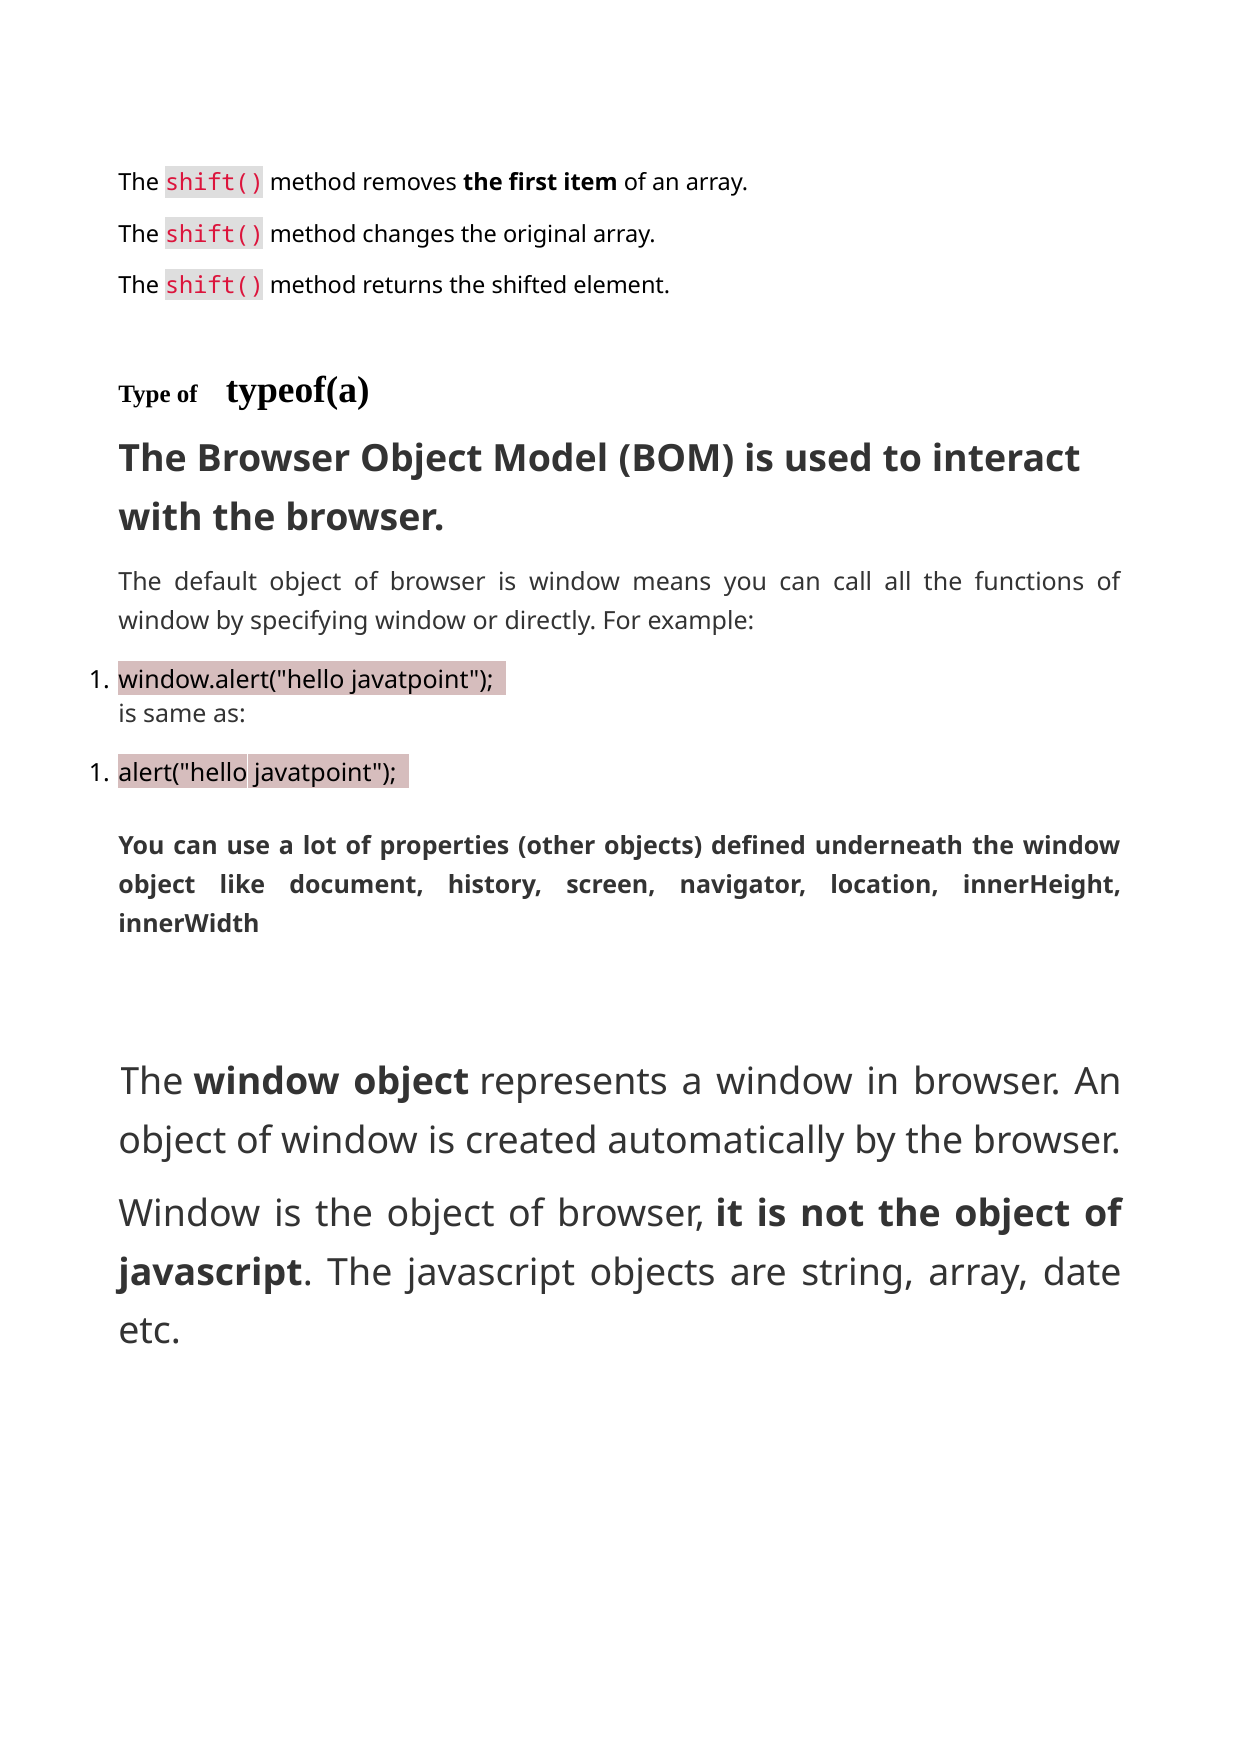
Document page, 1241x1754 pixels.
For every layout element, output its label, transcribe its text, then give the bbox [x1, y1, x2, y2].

text is same as: [118, 695, 1122, 729]
text The Browser Object Model (BOM) is used to interact with the browser. [118, 432, 1122, 541]
text Window is the object of browser, it is not the object of javascript. The javascript objects are string, array, date etc. [118, 1186, 1122, 1355]
list window.alert("hello javatpoint"); [118, 656, 1122, 695]
text The window object represents a window in browser. An object of window is created automatically by the browser. [118, 1054, 1122, 1164]
text The shift() method changes the original array. [118, 217, 1122, 249]
text Type of typeof(a) [118, 367, 1122, 411]
text You can use a lot of properties (other objects) defined underneath the window object like document, history, screen, navigator, location, innerHeight, innerWidth [118, 827, 1122, 940]
text The default object of browser is window means you can call all the functions of window by specifying window or directly. For example: [118, 563, 1122, 637]
text The shift() method returns the shifted element. [118, 268, 1122, 300]
text The shift() method removes the first item of an array. [118, 166, 1122, 198]
list alert("hello javatpoint"); [118, 749, 1122, 788]
